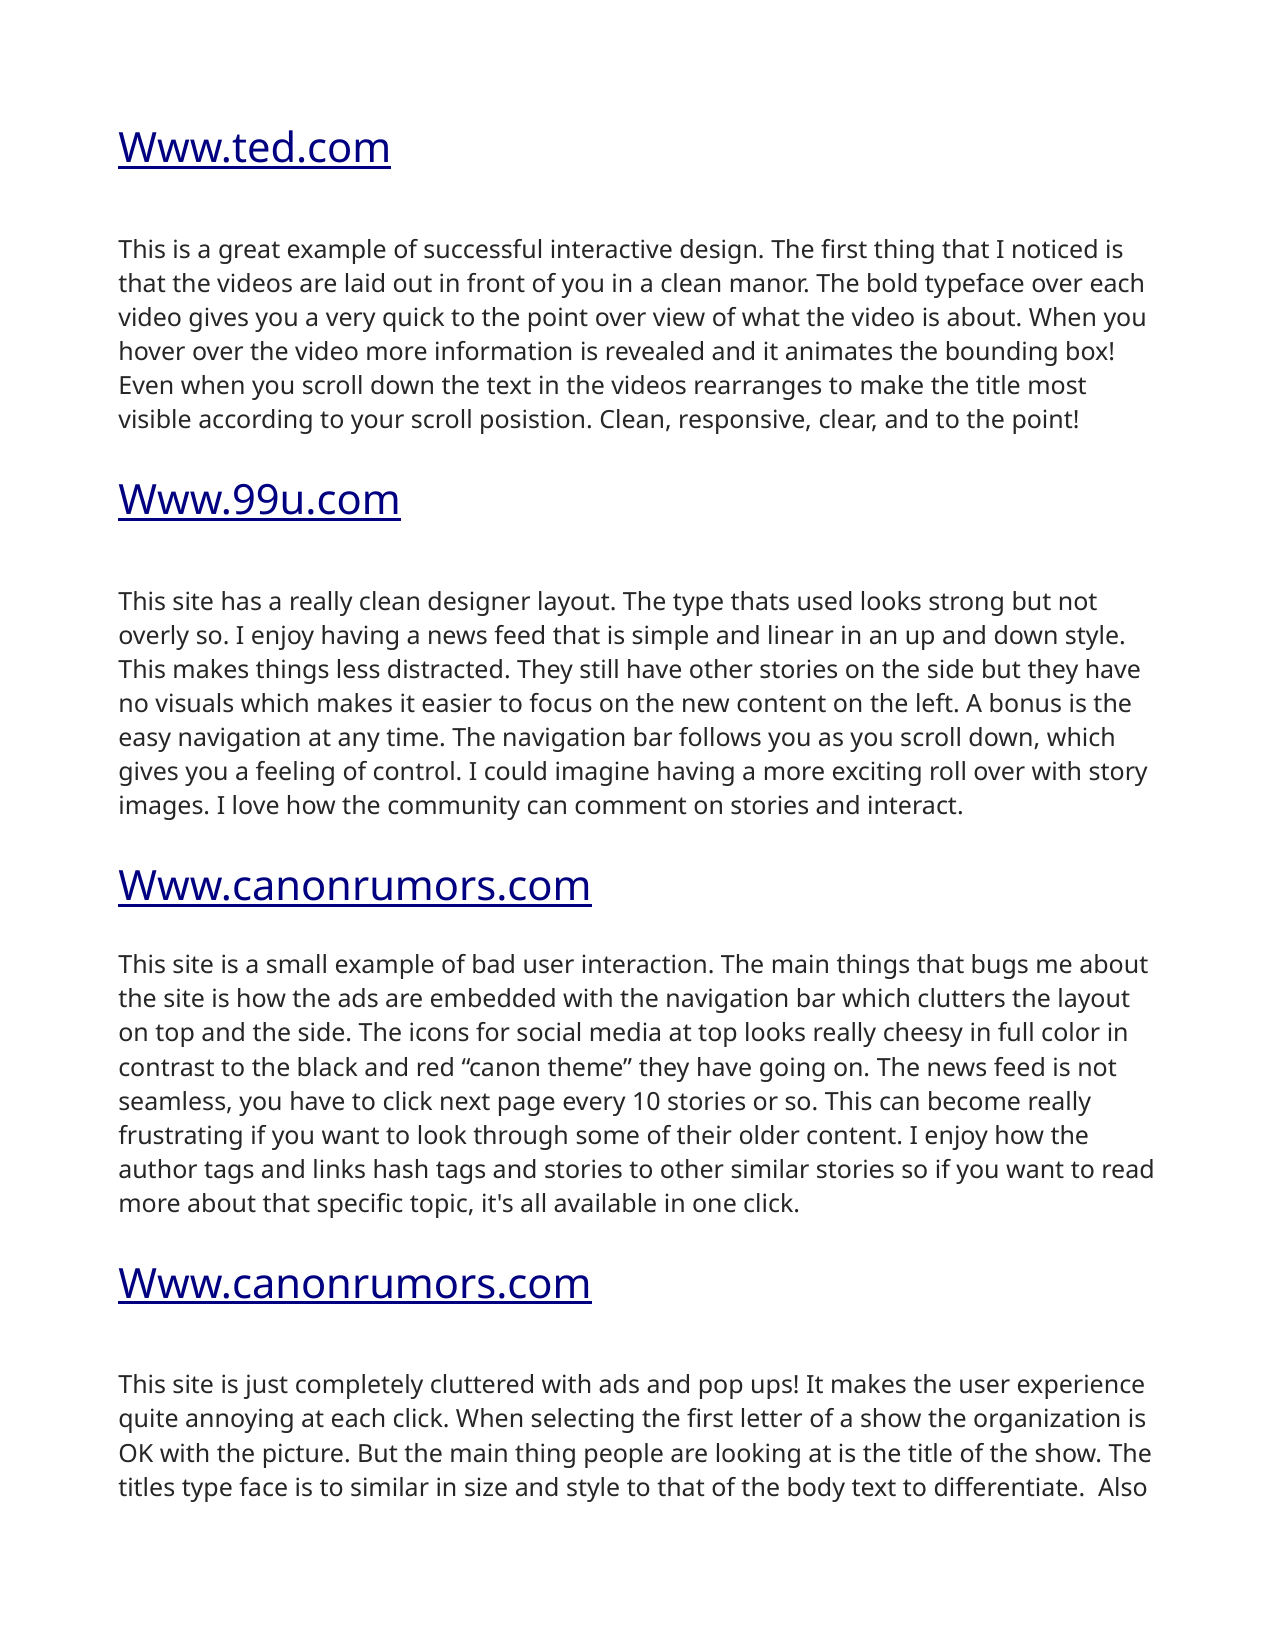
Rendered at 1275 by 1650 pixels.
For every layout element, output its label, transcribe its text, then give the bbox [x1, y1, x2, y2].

text This site has a really clean designer layout. The type thats used looks strong but not overly so. I enjoy having a news feed that is simple and linear in an up and down style. This makes things less distracted. They still have other stories on the side but they have no visuals which makes it easier to focus on the new content on the left. A bonus is the easy navigation at any time. The navigation bar follows you as you scroll down, which gives you a feeling of control. I could imagine having a more exciting roll over with story images. I love how the community can comment on stories and interact. [118, 584, 1157, 822]
text This site is a small example of bad user interaction. The main things that bugs me about the site is how the ads are embedded with the navigation bar which clutters the layout on top and the side. The icons for social media at top looks really cheesy in full color in contrast to the black and red “canon theme” they have going on. The news feed is not seamless, you have to click next page every 10 stories or so. This can become really frustrating if you want to look through some of their older content. I enjoy how the author tags and links hash tags and stories to other similar stories so if you want to read more about that specific topic, it's all available in one click. [118, 947, 1157, 1219]
text Www.99u.com [118, 470, 1157, 527]
text This site is just completely cluttered with ads and pop ups! It makes the user experience quite annoying at each click. When selecting the first letter of a show the organization is OK with the picture. But the main thing people are looking at is the title of the show. The titles type face is to similar in size and style to that of the body text to differentiate. Also [118, 1367, 1157, 1503]
text Www.ted.com [118, 118, 1157, 175]
text This is a great example of successful interactive design. The first thing that I noticed is that the videos are laid out in front of you in a clean manor. The bold typeface over each video gives you a very quick to the point over view of what the video is about. When you hover over the video more information is revealed and it animates the bounding box! Even when you scroll down the text in the videos rearranges to make the title most visible according to your scroll posistion. Clean, responsive, clear, and to the point! [118, 232, 1157, 436]
text Www.canonrumors.com [118, 1253, 1157, 1310]
text Www.canonrumors.com [118, 856, 1157, 913]
